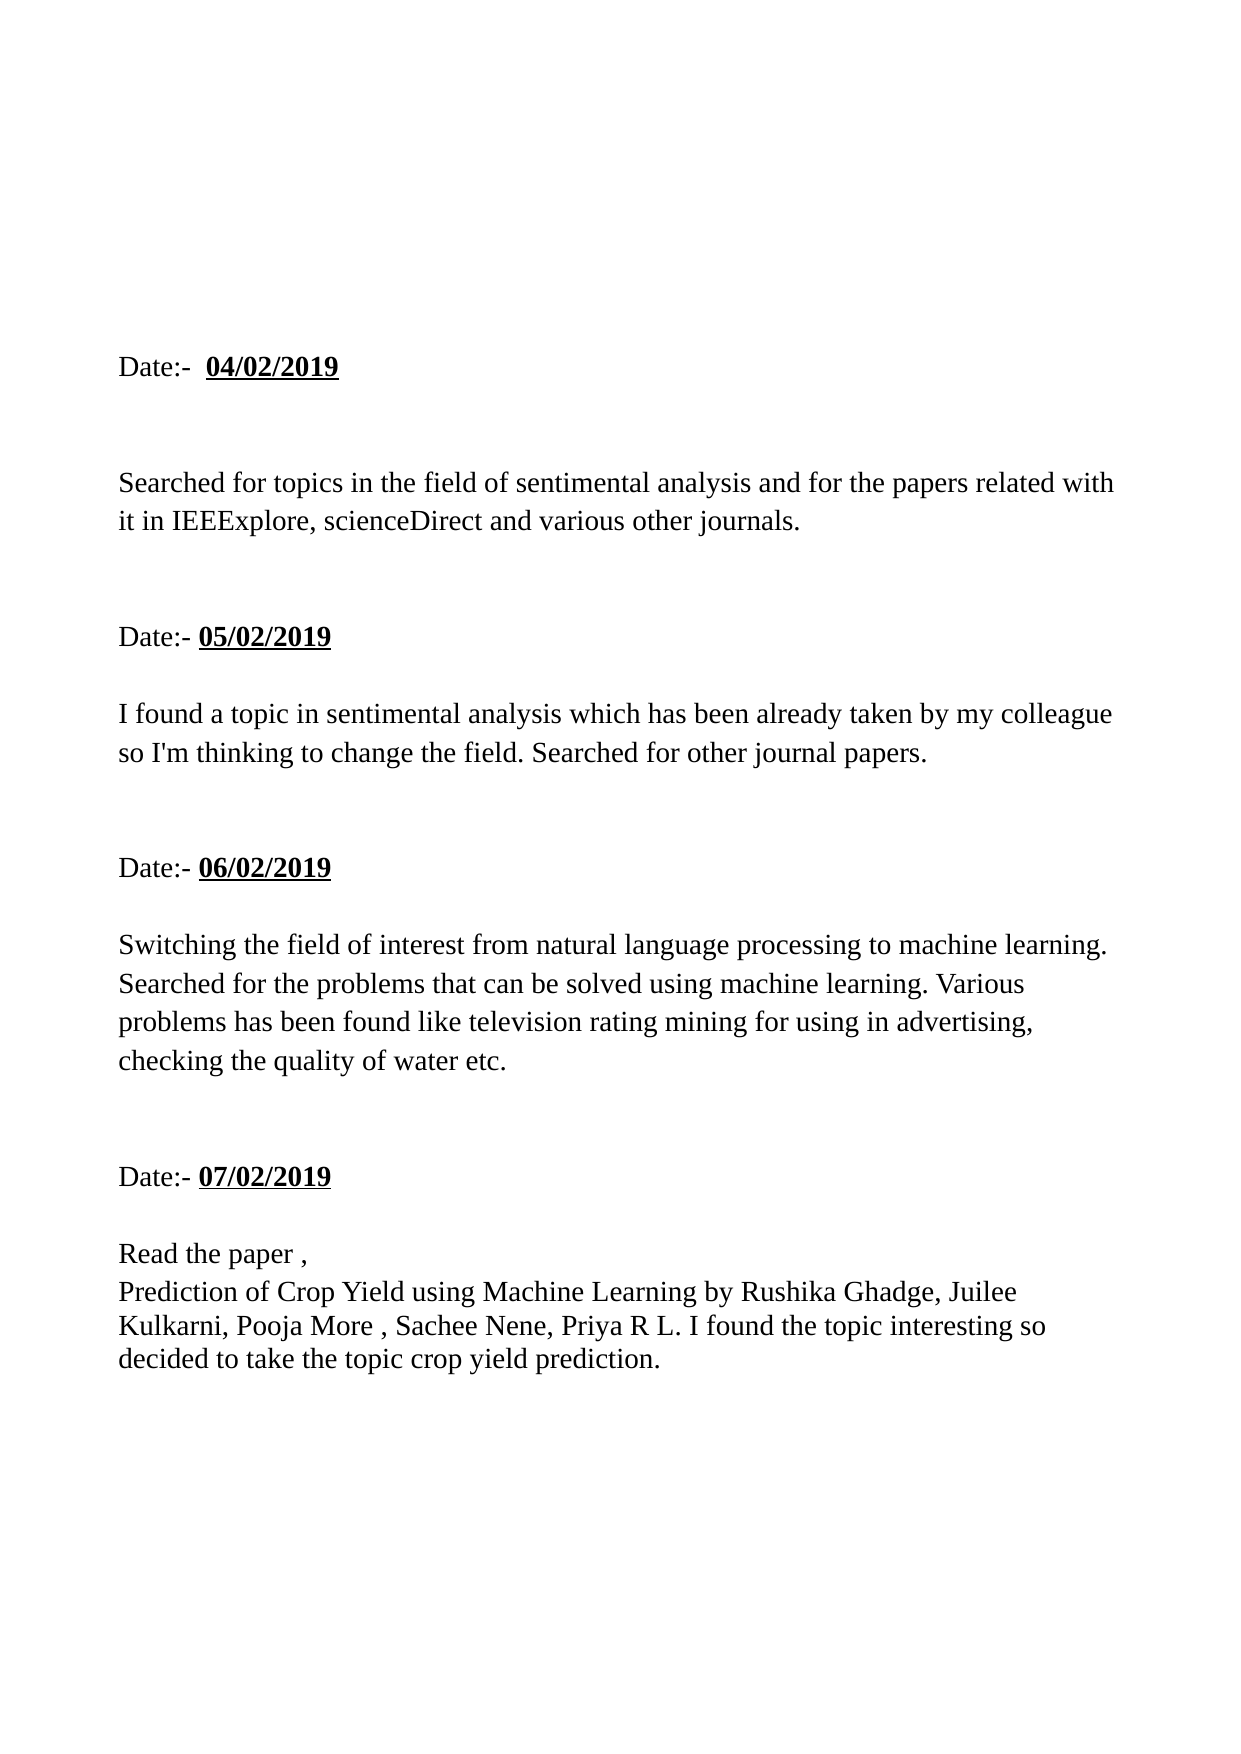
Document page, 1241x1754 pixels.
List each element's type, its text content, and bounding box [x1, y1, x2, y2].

text Date:- 07/02/2019 [118, 1159, 1122, 1192]
text Prediction of Crop Yield using Machine Learning by Rushika Ghadge, Juilee Kulkarni, Pooja More , Sachee Nene, Priya R L. I found the topic interesting so decided to take the topic crop yield prediction. [118, 1274, 1122, 1375]
text Switching the field of interest from natural language processing to machine learning. Searched for the problems that can be solved using machine learning. Various problems has been found like television rating mining for using in advertising, checking the quality of water etc. [118, 927, 1122, 1077]
text Searched for topics in the field of sentimental analysis and for the papers related with it in IEEExplore, scienceDirect and various other journals. [118, 465, 1122, 537]
text Date:- 06/02/2019 [118, 850, 1122, 884]
text Date:- 04/02/2019 [118, 349, 1122, 383]
text Read the paper , [118, 1236, 1122, 1269]
text I found a topic in sentimental analysis which has been already taken by my colleague so I'm thinking to change the field. Searched for other journal papers. [118, 696, 1122, 768]
text Date:- 05/02/2019 [118, 619, 1122, 653]
